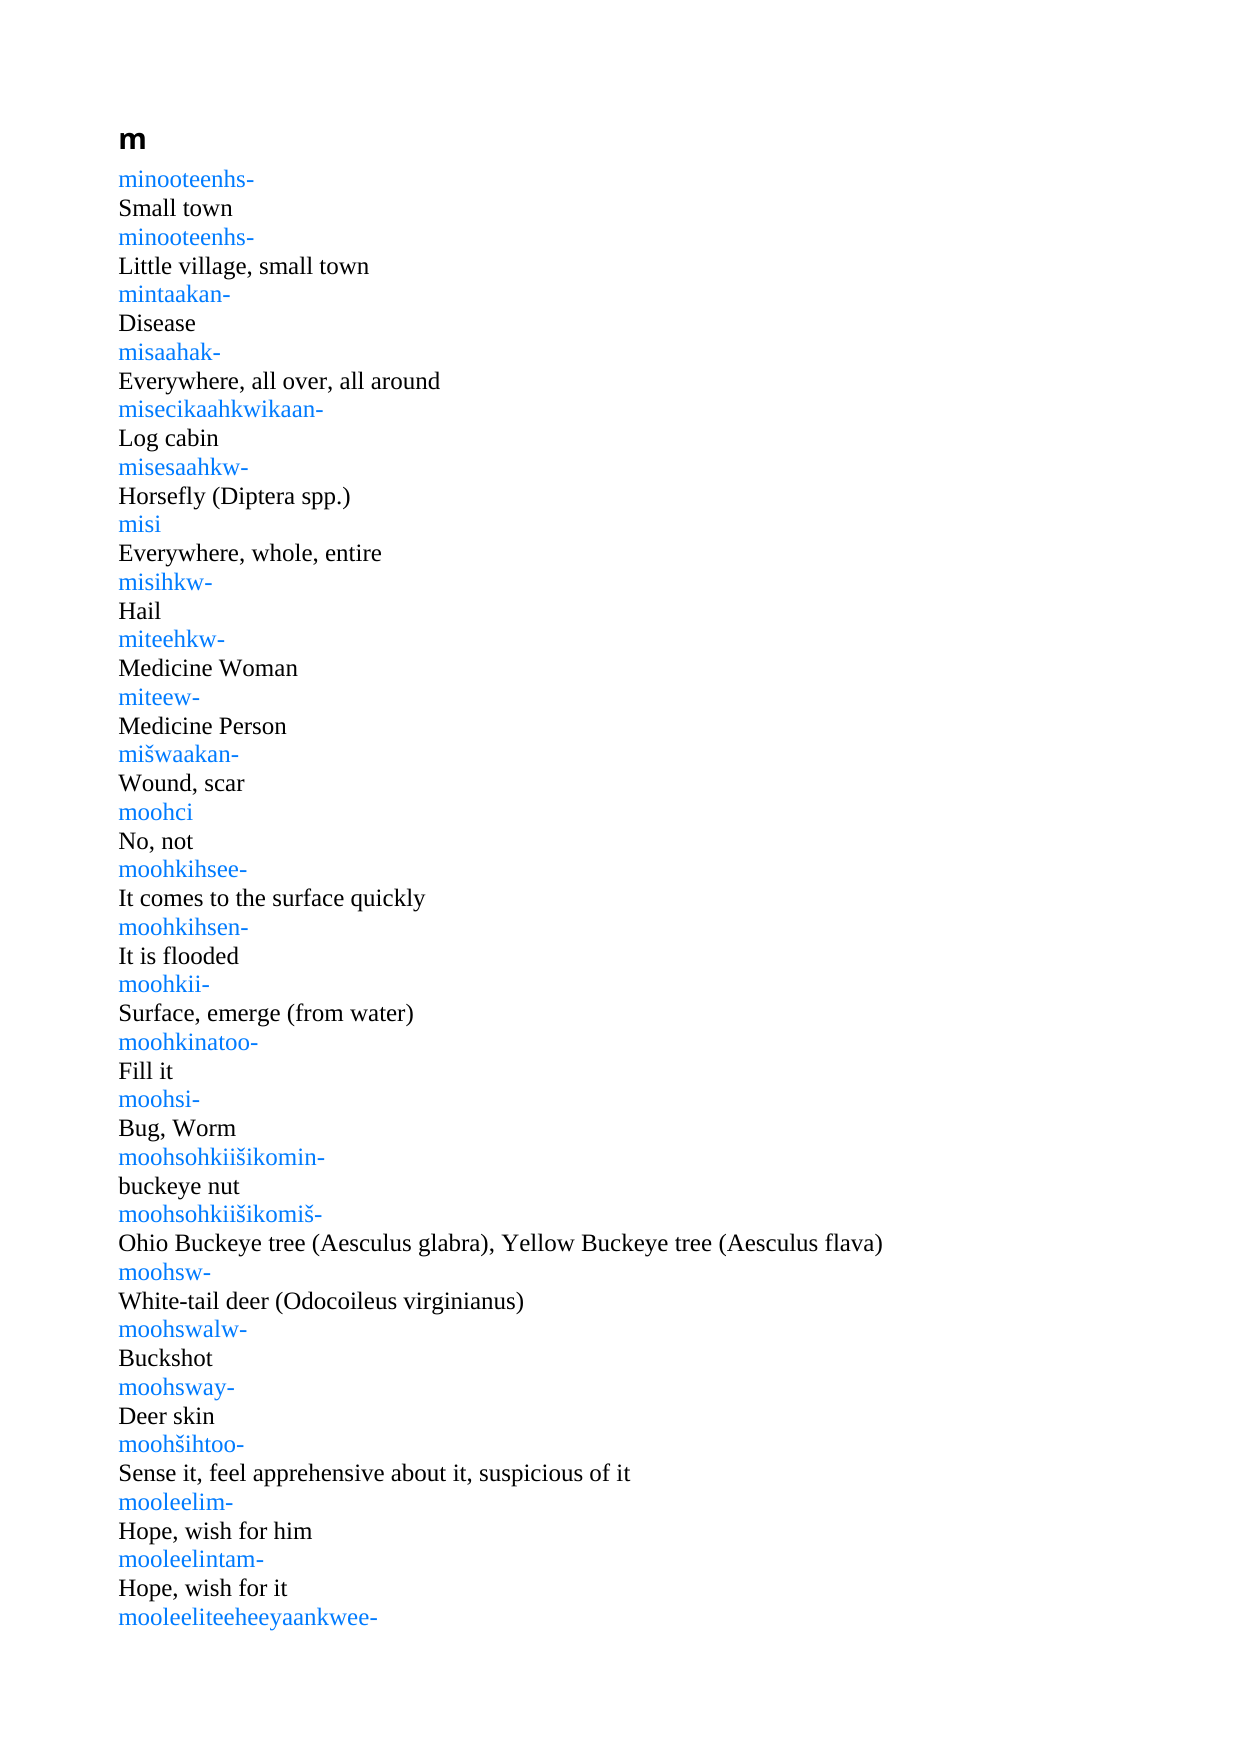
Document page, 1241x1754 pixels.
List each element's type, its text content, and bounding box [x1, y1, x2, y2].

table_cell moohkihsee- It comes to the surface quickly [118, 855, 1122, 912]
table_cell moohci No, not [118, 797, 1122, 854]
table_cell mooleelintam- Hope, wish for it [118, 1545, 1122, 1602]
table_cell minooteenhs- Small town [118, 165, 1122, 222]
table_cell misi Everywhere, whole, entire [118, 510, 1122, 567]
table_header m [118, 118, 1122, 164]
table_cell mooleelim- Hope, wish for him [118, 1487, 1122, 1544]
table_cell moohkinatoo- Fill it [118, 1027, 1122, 1084]
table_cell moohkii- Surface, emerge (from water) [118, 970, 1122, 1027]
table_cell mišwaakan- Wound, scar [118, 740, 1122, 797]
table_cell misesaahkw- Horsefly (Diptera spp.) [118, 452, 1122, 509]
table_cell moohswalw- Buckshot [118, 1315, 1122, 1372]
table_cell minooteenhs- Little village, small town [118, 222, 1122, 279]
table_cell misihkw- Hail [118, 567, 1122, 624]
table_cell miteew- Medicine Person [118, 682, 1122, 739]
table_cell misecikaahkwikaan- Log cabin [118, 395, 1122, 452]
table_cell moohsway- Deer skin [118, 1372, 1122, 1429]
table_cell moohsohkiišikomin- buckeye nut [118, 1142, 1122, 1199]
table_cell moohsw- White-tail deer (Odocoileus virginianus) [118, 1257, 1122, 1314]
table_cell moohkihsen- It is flooded [118, 912, 1122, 969]
table_cell moohsi- Bug, Worm [118, 1085, 1122, 1142]
table_cell mooleeliteeheeyaankwee- [118, 1602, 1122, 1631]
table_cell miteehkw- Medicine Woman [118, 625, 1122, 682]
table_cell moohšihtoo- Sense it, feel apprehensive about it, suspicious of it [118, 1430, 1122, 1487]
table_cell misaahak- Everywhere, all over, all around [118, 337, 1122, 394]
table_cell moohsohkiišikomiš- Ohio Buckeye tree (Aesculus glabra), Yellow Buckeye tree (Aesculus flava) [118, 1200, 1122, 1257]
table_cell mintaakan- Disease [118, 280, 1122, 337]
